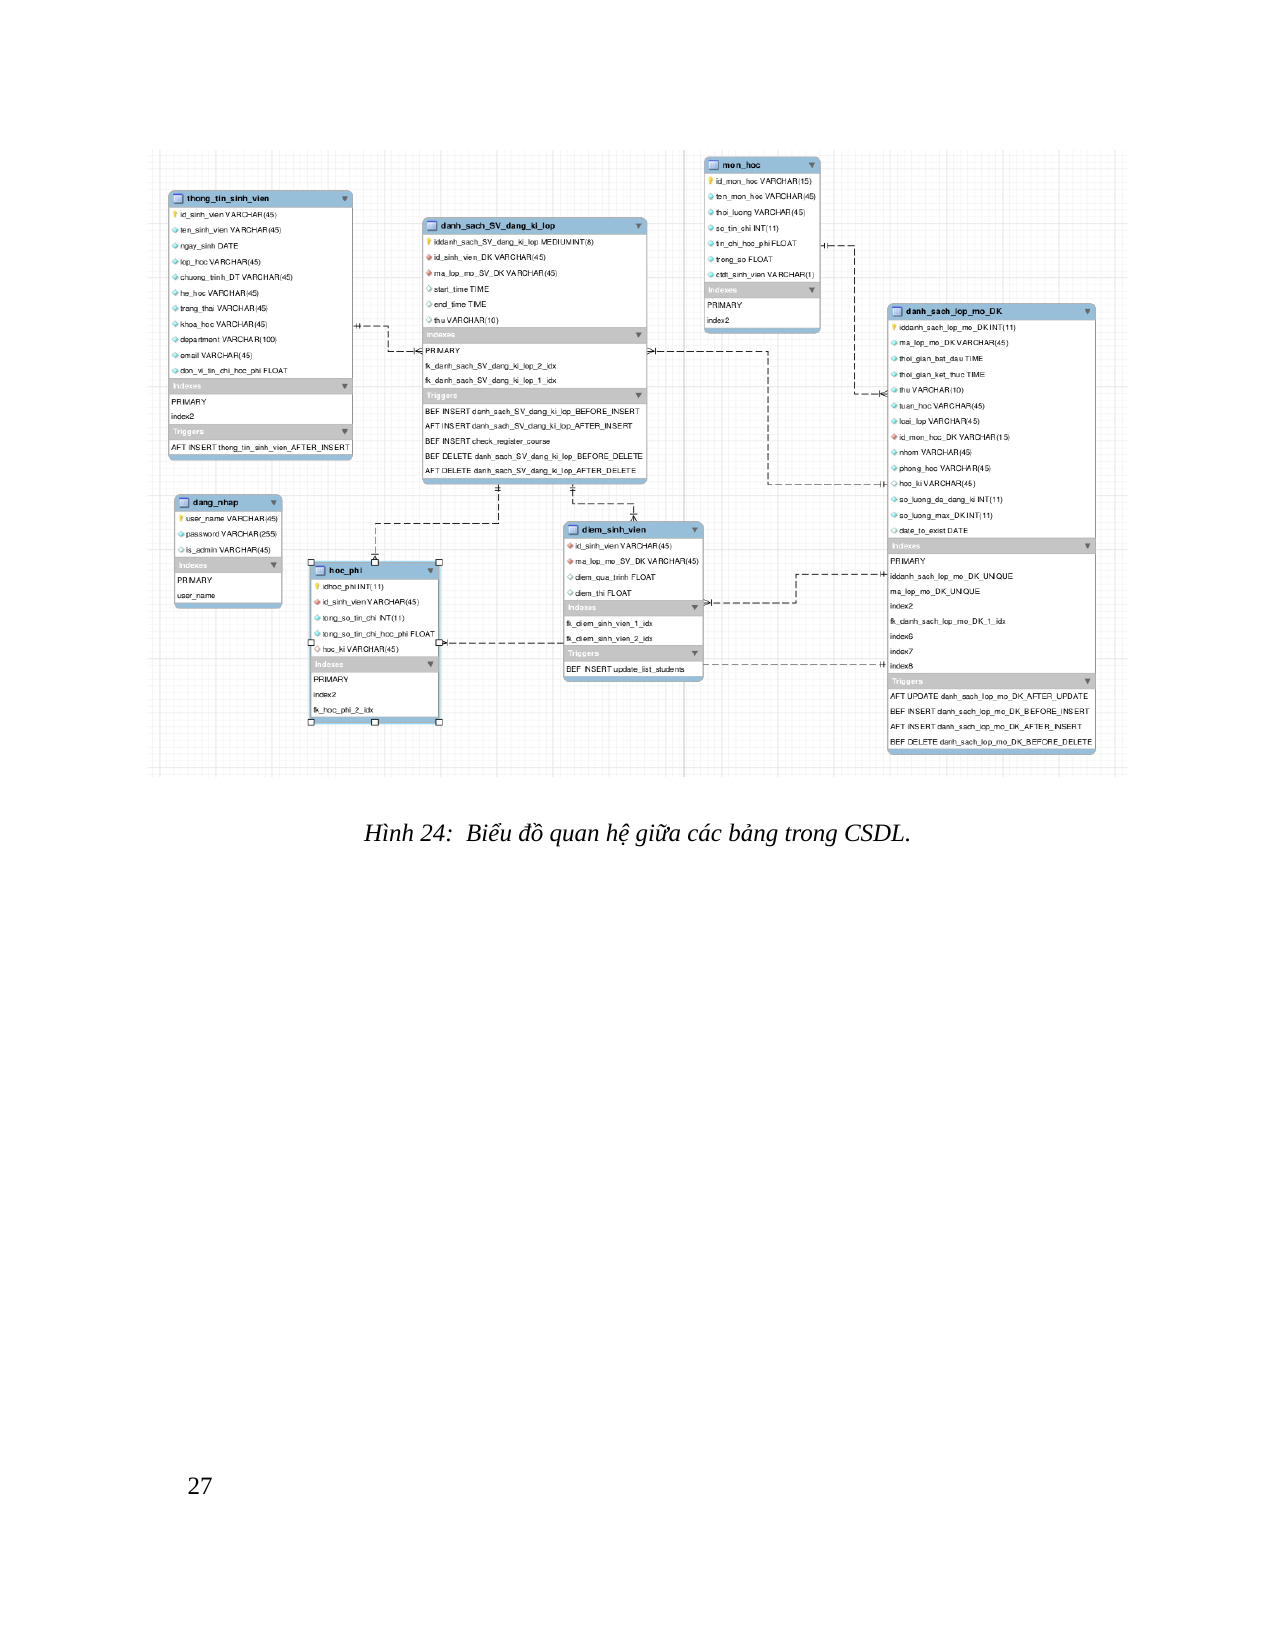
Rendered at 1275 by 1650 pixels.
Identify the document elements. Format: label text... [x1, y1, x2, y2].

picture [147, 150, 1128, 777]
text Hình 24: Biểu đồ quan hệ giữa các bảng trong CSDL. [187, 818, 1087, 847]
